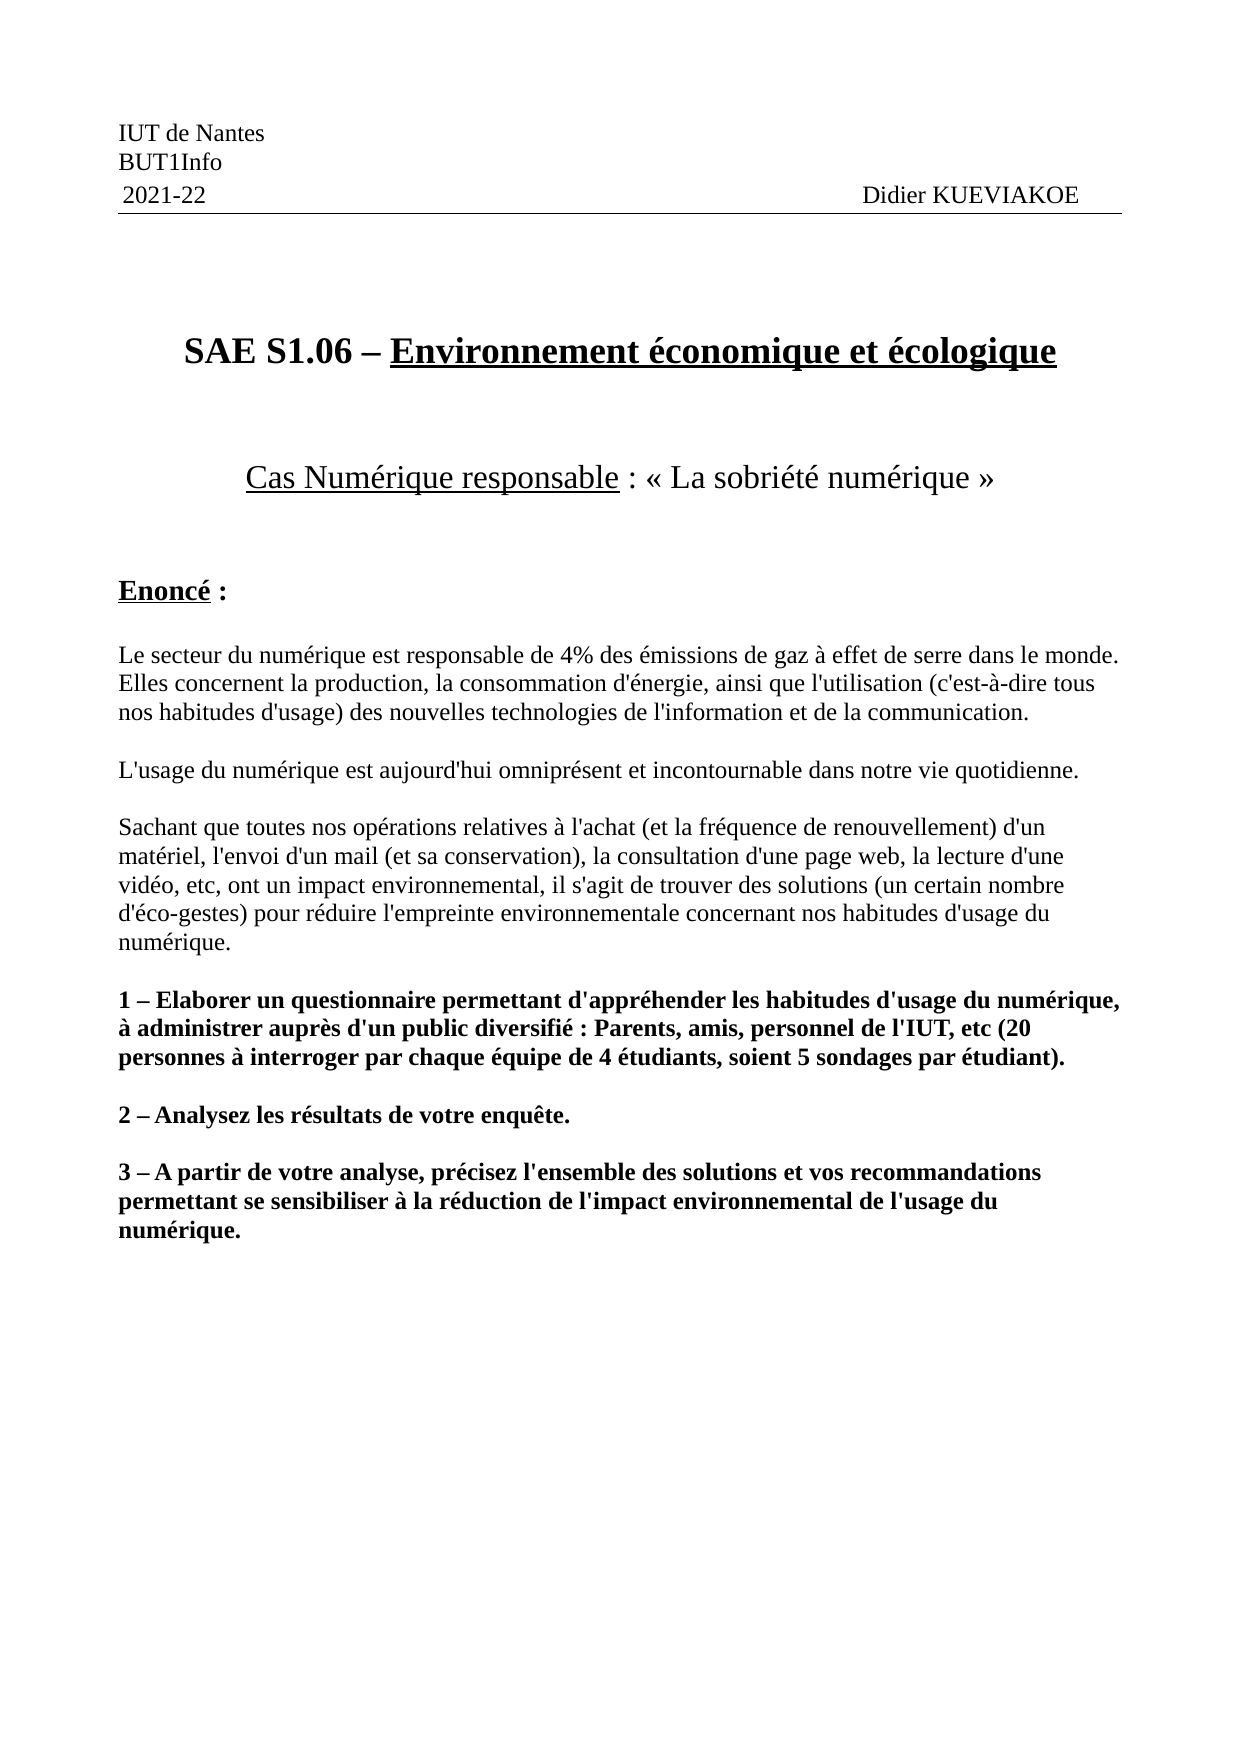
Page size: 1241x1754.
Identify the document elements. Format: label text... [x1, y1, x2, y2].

text Enoncé : [118, 573, 1122, 606]
text 3 – A partir de votre analyse, précisez l'ensemble des solutions et vos recommandations permettant se sensibiliser à la réduction de l'impact environnemental de l'usage du numérique. [118, 1157, 1122, 1243]
text Cas Numérique responsable : « La sobriété numérique » [118, 458, 1122, 496]
text 1 – Elaborer un questionnaire permettant d'appréhender les habitudes d'usage du numérique, à administrer auprès d'un public diversifié : Parents, amis, personnel de l'IUT, etc (20 personnes à interroger par chaque équipe de 4 étudiants, soient 5 sondages par étudiant). [118, 985, 1122, 1071]
text SAE S1.06 – Environnement économique et écologique [118, 328, 1122, 371]
text IUT de Nantes [118, 118, 1122, 147]
text L'usage du numérique est aujourd'hui omniprésent et incontournable dans notre vie quotidienne. [118, 755, 1122, 783]
text 2021-22 Didier KUEVIAKOE [118, 176, 1122, 213]
text Le secteur du numérique est responsable de 4% des émissions de gaz à effet de serre dans le monde. Elles concernent la production, la consommation d'énergie, ainsi que l'utilisation (c'est-à-dire tous nos habitudes d'usage) des nouvelles technologies de l'information et de la communication. [118, 640, 1122, 726]
text 2 – Analysez les résultats de votre enquête. [118, 1100, 1122, 1128]
text Sachant que toutes nos opérations relatives à l'achat (et la fréquence de renouvellement) d'un matériel, l'envoi d'un mail (et sa conservation), la consultation d'une page web, la lecture d'une vidéo, etc, ont un impact environnemental, il s'agit de trouver des solutions (un certain nombre d'éco-gestes) pour réduire l'empreinte environnementale concernant nos habitudes d'usage du numérique. [118, 812, 1122, 956]
text BUT1Info [118, 147, 1122, 176]
